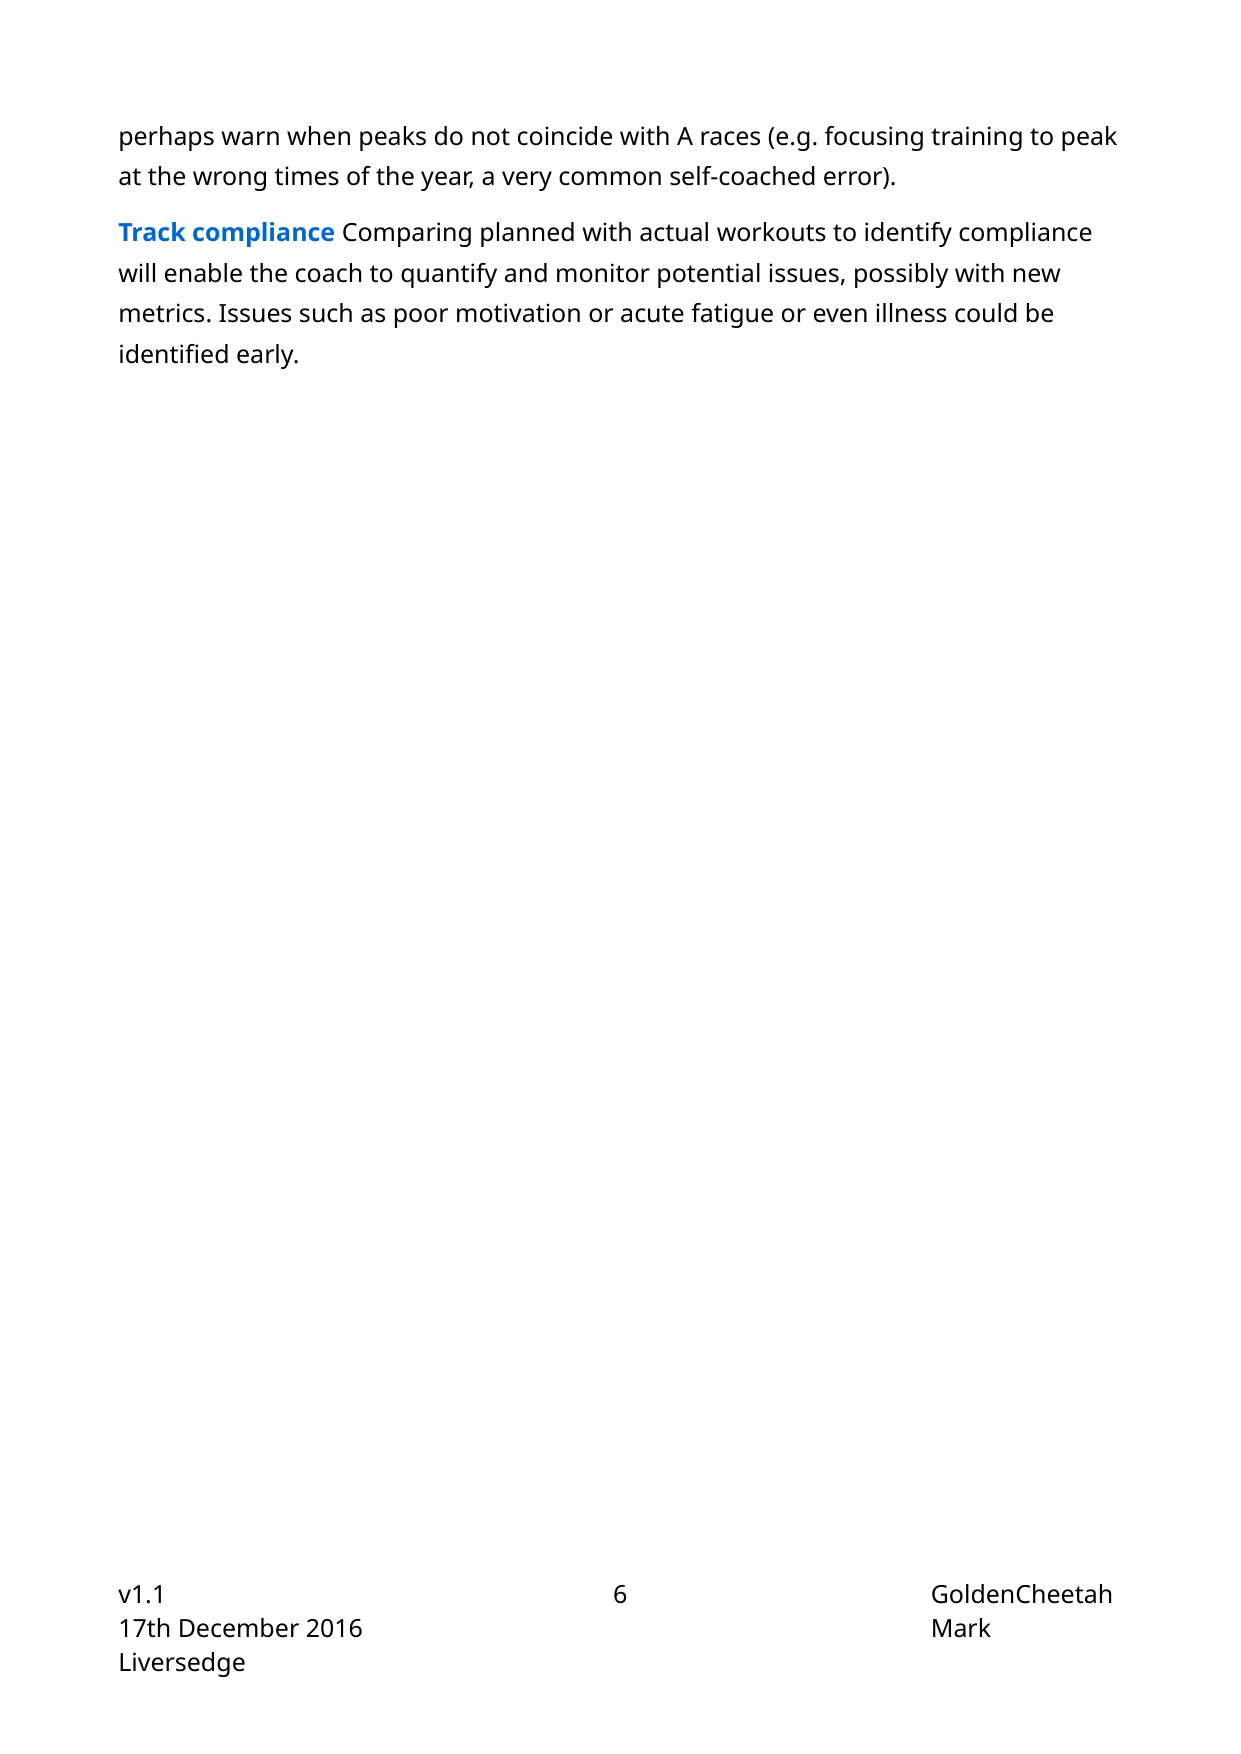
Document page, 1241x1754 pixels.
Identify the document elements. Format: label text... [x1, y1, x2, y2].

text perhaps warn when peaks do not coincide with A races (e.g. focusing training to peak at the wrong times of the year, a very common self-coached error). [118, 118, 1122, 193]
text Track compliance Comparing planned with actual workouts to identify compliance will enable the coach to quantify and monitor potential issues, possibly with new metrics. Issues such as poor motivation or acute fatigue or even illness could be identified early. [118, 214, 1122, 371]
